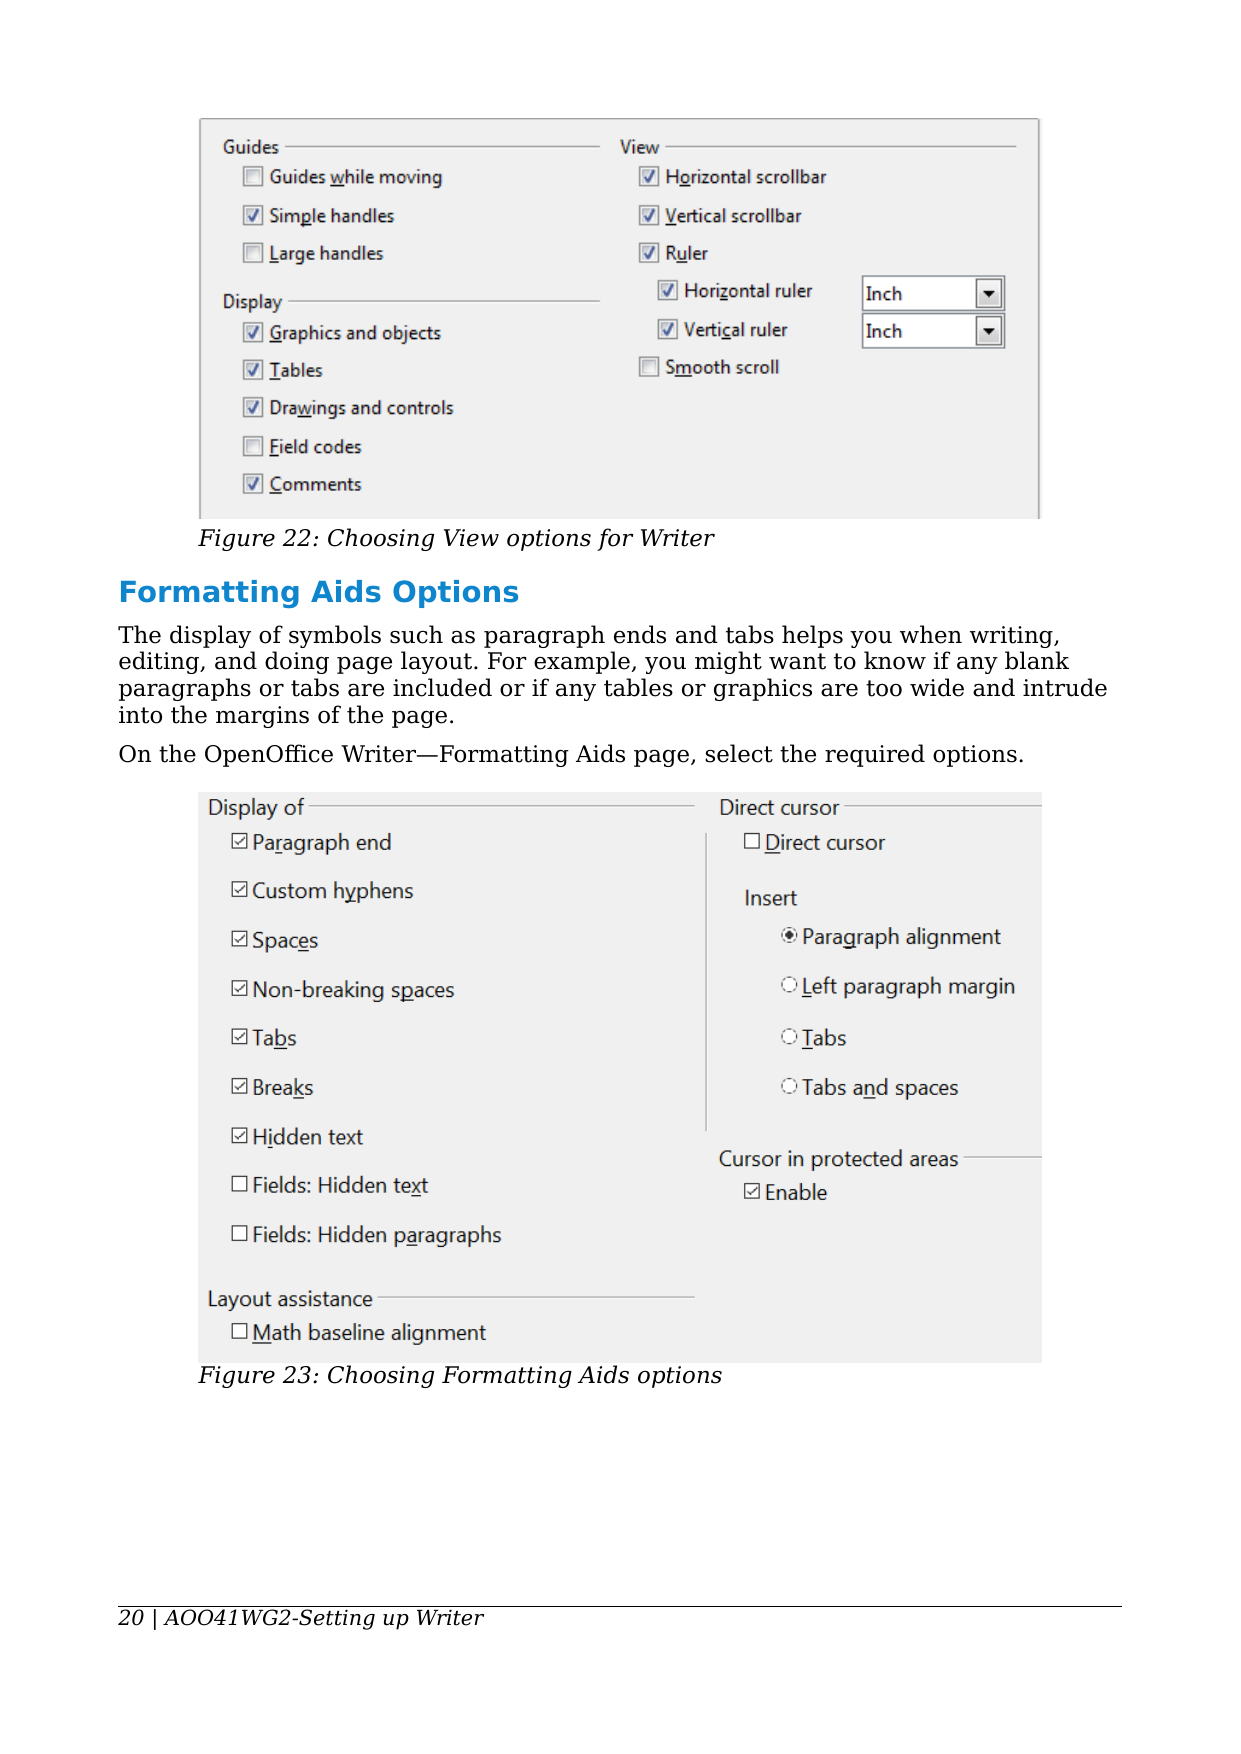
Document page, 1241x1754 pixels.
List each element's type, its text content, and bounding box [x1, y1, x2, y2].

subtitle Formatting Aids Options [118, 576, 1122, 609]
text On the OpenOffice Writer—Formatting Aids page, select the required options. [118, 741, 1122, 768]
picture [198, 792, 1042, 1363]
picture [198, 118, 1043, 519]
text The display of symbols such as paragraph ends and tabs helps you when writing, editing, and doing page layout. For example, you might want to know if any blank paragraphs or tabs are included or if any tables or graphics are too wide and intrude into the margins of the page. [118, 622, 1122, 728]
text Figure 23: Choosing Formatting Aids options [198, 1363, 1042, 1389]
text Figure 22: Choosing View options for Writer [198, 525, 1042, 551]
